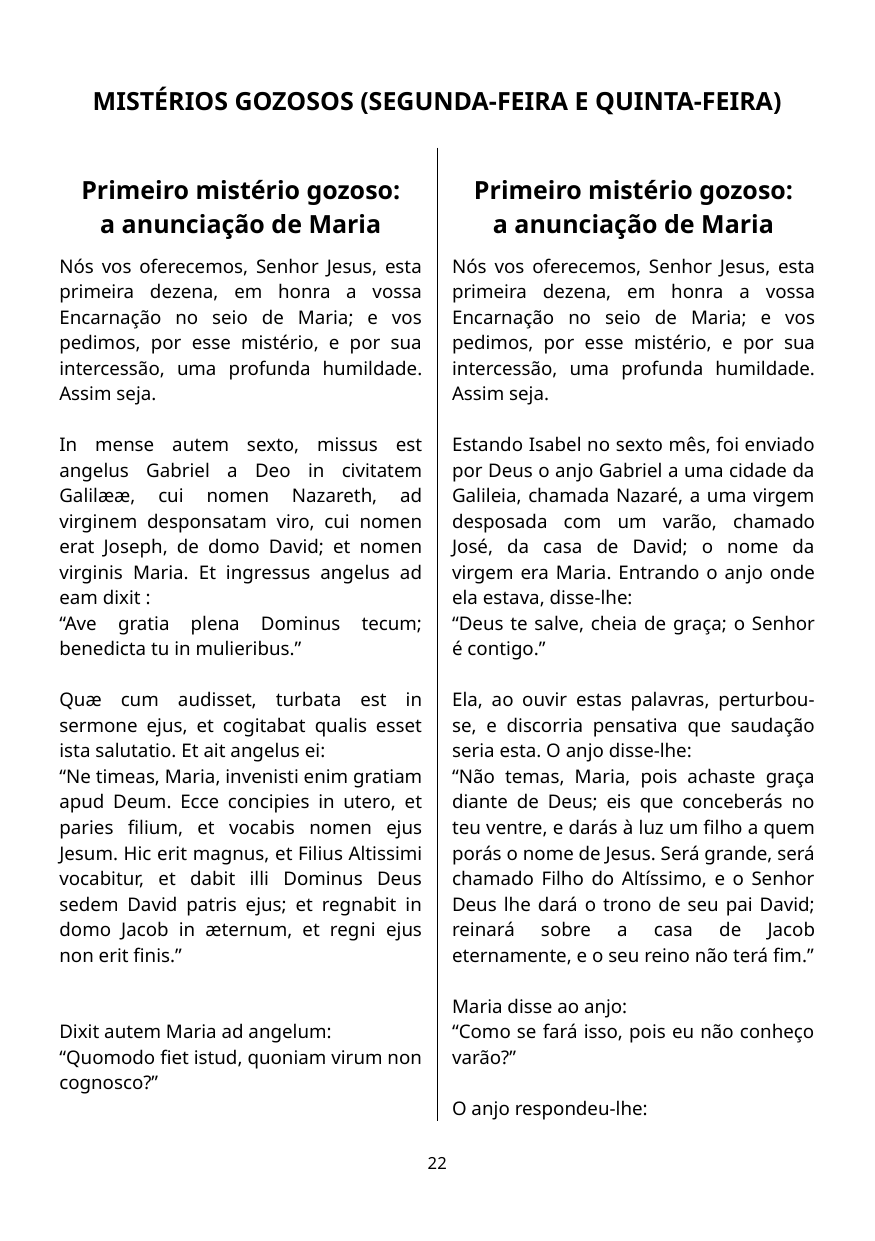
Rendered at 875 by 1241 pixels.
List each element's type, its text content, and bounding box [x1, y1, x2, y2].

table_header Primeiro mistério gozoso: a anunciação de Maria Nós vos oferecemos, Senhor Jesus, esta primeira dezena, em honra a vossa Encarnação no seio de Maria; e vos pedimos, por esse mistério, e por sua intercessão, uma profunda humildade. Assim seja. In mense autem sexto, missus est angelus Gabriel a Deo in civitatem Galilææ, cui nomen Nazareth, ad virginem desponsatam viro, cui nomen erat Joseph, de domo David; et nomen virginis Maria. Et ingressus angelus ad eam dixit : “Ave gratia plena Dominus tecum; benedicta tu in mulieribus.” Quæ cum audisset, turbata est in sermone ejus, et cogitabat qualis esset ista salutatio. Et ait angelus ei: “Ne timeas, Maria, invenisti enim gratiam apud Deum. Ecce concipies in utero, et paries filium, et vocabis nomen ejus Jesum. Hic erit magnus, et Filius Altissimi vocabitur, et dabit illi Dominus Deus sedem David patris ejus; et regnabit in domo Jacob in æternum, et regni ejus non erit finis.” Dixit autem Maria ad angelum: “Quomodo fiet istud, quoniam virum non cognosco?” [44, 148, 437, 1121]
table_header Primeiro mistério gozoso: a anunciação de Maria Nós vos oferecemos, Senhor Jesus, esta primeira dezena, em honra a vossa Encarnação no seio de Maria; e vos pedimos, por esse mistério, e por sua intercessão, uma profunda humildade. Assim seja. Estando Isabel no sexto mês, foi enviado por Deus o anjo Gabriel a uma cidade da Galileia, chamada Nazaré, a uma virgem desposada com um varão, chamado José, da casa de David; o nome da virgem era Maria. Entrando o anjo onde ela estava, disse-lhe: “Deus te salve, cheia de graça; o Senhor é contigo.” Ela, ao ouvir estas palavras, perturbou-se, e discorria pensativa que saudação seria esta. O anjo disse-lhe: “Não temas, Maria, pois achaste graça diante de Deus; eis que conceberás no teu ventre, e darás à luz um filho a quem porás o nome de Jesus. Será grande, será chamado Filho do Altíssimo, e o Senhor Deus lhe dará o trono de seu pai David; reinará sobre a casa de Jacob eternamente, e o seu reino não terá fim.” Maria disse ao anjo: “Como se fará isso, pois eu não conheço varão?” O anjo respondeu-lhe: [438, 148, 830, 1121]
